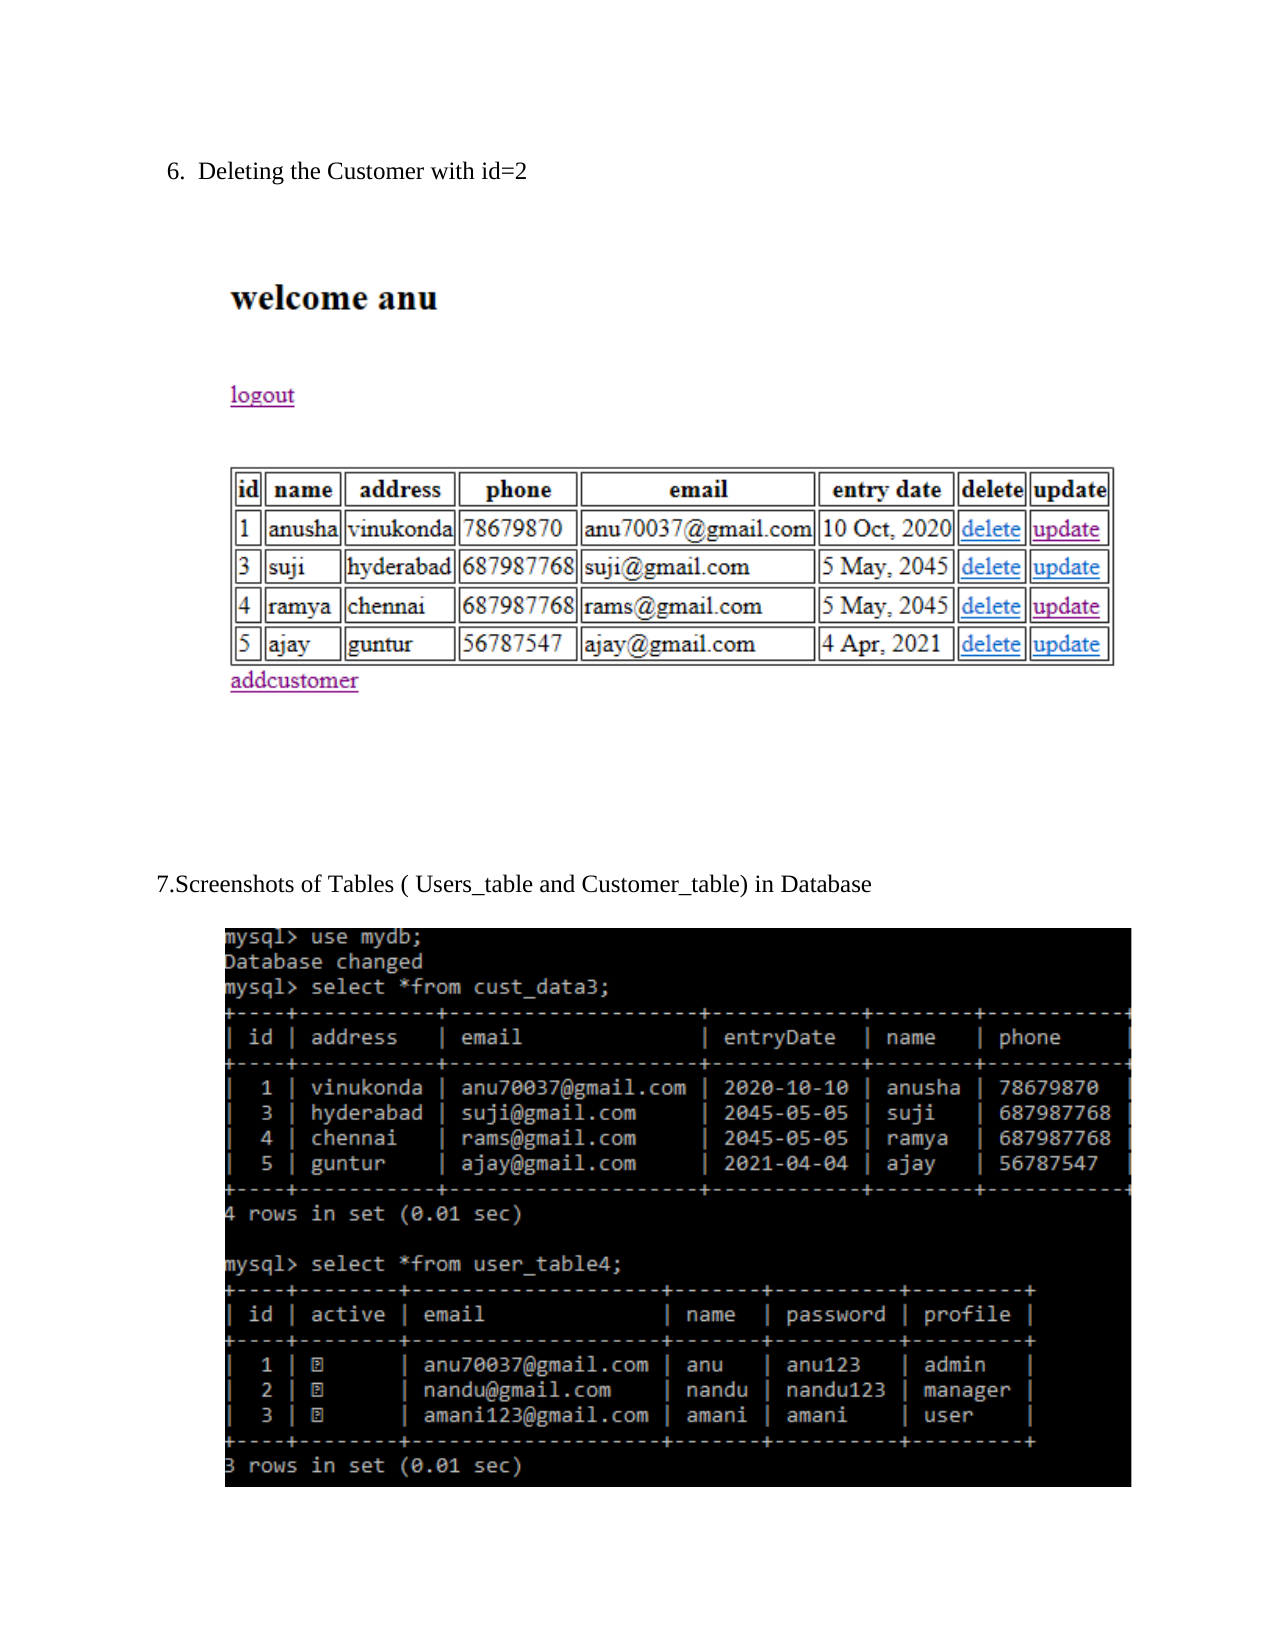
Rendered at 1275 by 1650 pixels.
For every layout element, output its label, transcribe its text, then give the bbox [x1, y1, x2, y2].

list 7.Screenshots of Tables ( Users_table and Customer_table) in Database [156, 869, 1200, 898]
list 6. Deleting the Customer with id=2 [167, 156, 1200, 185]
